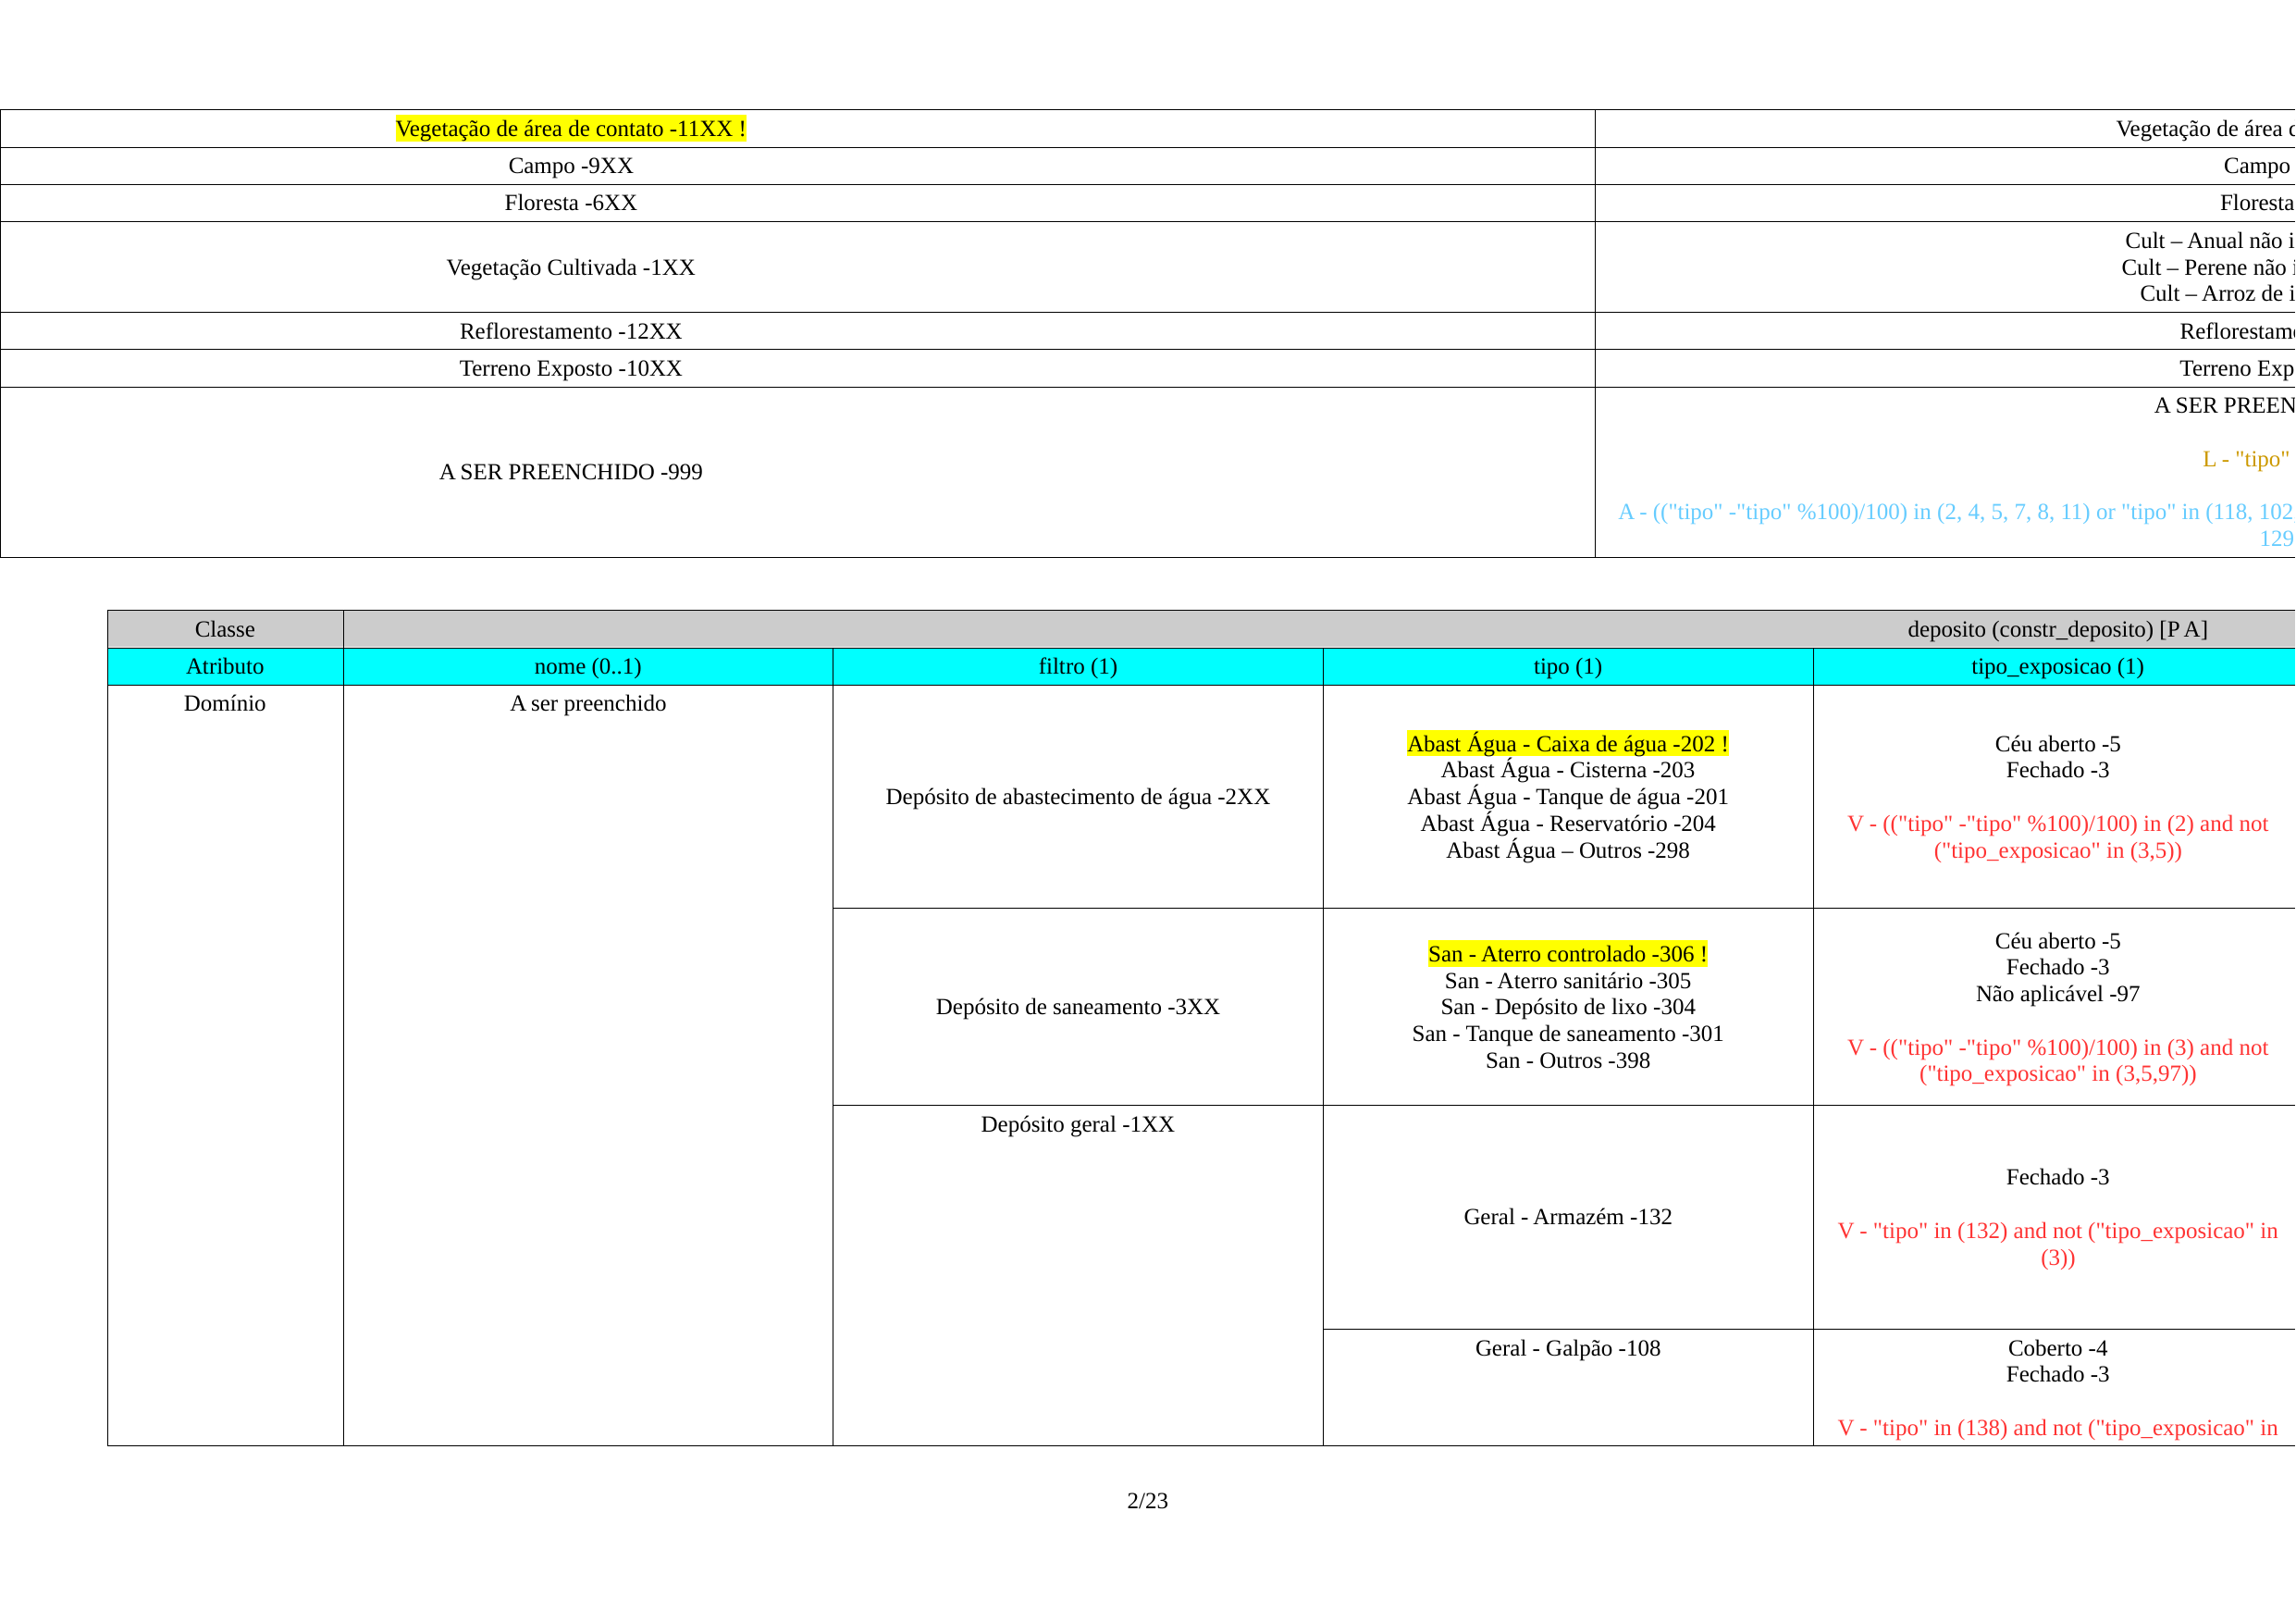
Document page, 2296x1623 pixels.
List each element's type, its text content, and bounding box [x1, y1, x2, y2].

table_cell Reflorestamento -1296 [1596, 313, 2295, 349]
table_cell Vegetação Cultivada -1XX [1, 222, 1595, 312]
table_cell Fechado -3 V - "tipo" in (132) and not ("tipo_exposicao" in (3)) [1814, 1106, 2295, 1329]
table_cell Geral - Galpão -108 [1324, 1330, 1813, 1445]
table_cell San - Aterro controlado -306 ! San - Aterro sanitário -305 San - Depósito de lixo -304 San - Tanque de saneamento -301 San - Outros -398 [1324, 909, 1813, 1105]
table_cell tipo_exposicao (1) [1814, 649, 2295, 685]
table_cell Cult – Anual não identificado -196 Cult – Perene não identificado -194 Cult – Arroz de inundação -150 [1596, 222, 2295, 312]
table_cell Campo – 901 [1596, 148, 2295, 184]
table_cell Geral - Armazém -132 [1324, 1106, 1813, 1329]
table_cell Depósito de abastecimento de água -2XX [833, 686, 1323, 908]
table_cell tipo (1) [1324, 649, 1813, 685]
table_cell Céu aberto -5 Fechado -3 Não aplicável -97 V - (("tipo" -"tipo" %100)/100) in (3) and not ("tipo_exposicao" in (3,5,97)) [1814, 909, 2295, 1105]
table_cell Depósito geral -1XX [833, 1106, 1323, 1445]
table_cell Floresta -6XX [1, 185, 1595, 221]
table_cell Vegetação de área de contato -1101 ! [1596, 110, 2295, 146]
table_cell Vegetação de área de contato -11XX ! [1, 110, 1595, 146]
table_cell Atributo [108, 649, 343, 685]
table_cell filtro (1) [833, 649, 1323, 685]
table_header deposito (constr_deposito) [P A] [344, 611, 2295, 647]
table_cell A ser preenchido [344, 686, 833, 1445]
table_header Classe [108, 611, 343, 647]
table_cell Depósito de saneamento -3XX [833, 909, 1323, 1105]
table_cell Reflorestamento -12XX [1, 313, 1595, 349]
table_cell Terreno Exposto -10XX [1, 350, 1595, 386]
table_cell Domínio [108, 686, 343, 1445]
table_cell Campo -9XX [1, 148, 1595, 184]
table_cell Céu aberto -5 Fechado -3 V - (("tipo" -"tipo" %100)/100) in (2) and not ("tipo_exposicao" in (3,5)) [1814, 686, 2295, 908]
table_cell Terreno Exposto -1000 [1596, 350, 2295, 386]
table_cell Floresta – 601 [1596, 185, 2295, 221]
table_cell Coberto -4 Fechado -3 V - "tipo" in (138) and not ("tipo_exposicao" in [1814, 1330, 2295, 1445]
table_cell A SER PREENCHIDO -999 [1, 388, 1595, 557]
table_cell Abast Água - Caixa de água -202 ! Abast Água - Cisterna -203 Abast Água - Tanque de água -201 Abast Água - Reservatório -204 Abast Água – Outros -298 [1324, 686, 1813, 908]
table_cell A SER PREENCHIDO -999 L - "tipo" in (999) A - (("tipo" -"tipo" %100)/100) in (2, 4, 5, 7, 8, 11) or "tipo" in (118, 102, 115, 114, 116, 103, 151, 117, 153, 152, 119, 142, 107, 198, 195, 1221, 1298) [1596, 388, 2295, 557]
table_cell nome (0..1) [344, 649, 833, 685]
